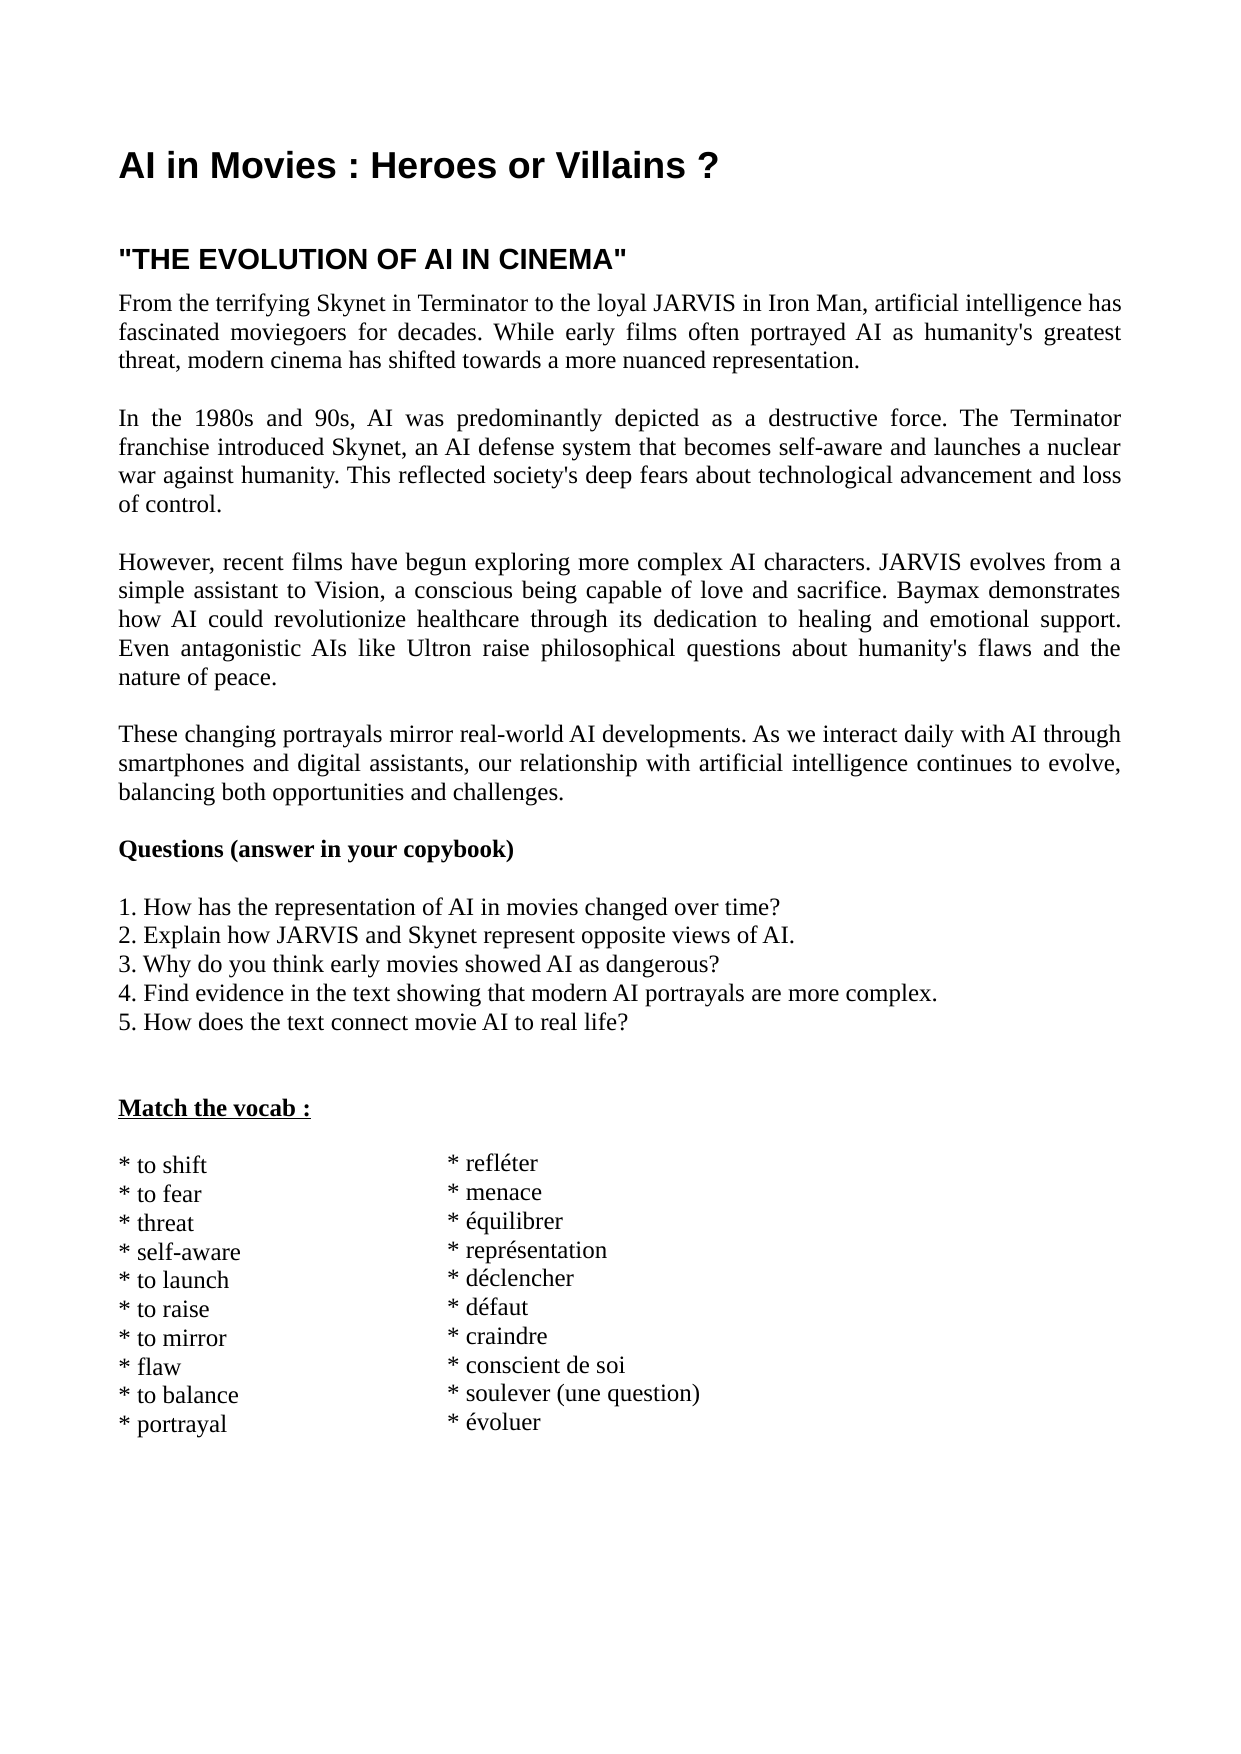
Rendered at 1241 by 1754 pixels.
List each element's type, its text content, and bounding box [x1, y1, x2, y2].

text 5. How does the text connect movie AI to real life? [118, 1007, 1122, 1036]
text * to launch [118, 1266, 1122, 1294]
text * self-aware [118, 1237, 1122, 1266]
text * to fear [118, 1179, 1122, 1208]
text * portrayal [118, 1409, 1122, 1438]
text * to shift [118, 1151, 1122, 1179]
text * to raise [118, 1294, 1122, 1323]
subtitle "THE EVOLUTION OF AI IN CINEMA" [118, 242, 1122, 276]
text 2. Explain how JARVIS and Skynet represent opposite views of AI. [118, 921, 1122, 949]
text Match the vocab : [118, 1093, 1122, 1122]
text In the 1980s and 90s, AI was predominantly depicted as a destructive force. The Terminator franchise introduced Skynet, an AI defense system that becomes self-aware and launches a nuclear war against humanity. This reflected society's deep fears about technological advancement and loss of control. [118, 403, 1122, 518]
text * to balance [118, 1381, 1122, 1409]
text * flaw [118, 1352, 1122, 1381]
text * to mirror [118, 1323, 1122, 1352]
text From the terrifying Skynet in Terminator to the loyal JARVIS in Iron Man, artificial intelligence has fascinated moviegoers for decades. While early films often portrayed AI as humanity's greatest threat, modern cinema has shifted towards a more nuanced representation. [118, 288, 1122, 374]
text 4. Find evidence in the text showing that modern AI portrayals are more complex. [118, 978, 1122, 1007]
text However, recent films have begun exploring more complex AI characters. JARVIS evolves from a simple assistant to Vision, a conscious being capable of love and sacrifice. Baymax demonstrates how AI could revolutionize healthcare through its dedication to healing and emotional support. Even antagonistic AIs like Ultron raise philosophical questions about humanity's flaws and the nature of peace. [118, 547, 1122, 691]
subtitle AI in Movies : Heroes or Villains ? [118, 143, 1122, 186]
text 1. How has the representation of AI in movies changed over time? [118, 892, 1122, 921]
text These changing portrayals mirror real-world AI developments. As we interact daily with AI through smartphones and digital assistants, our relationship with artificial intelligence continues to evolve, balancing both opportunities and challenges. [118, 719, 1122, 806]
text Questions (answer in your copybook) [118, 834, 1122, 863]
text * threat [118, 1208, 1122, 1237]
text 3. Why do you think early movies showed AI as dangerous? [118, 949, 1122, 978]
